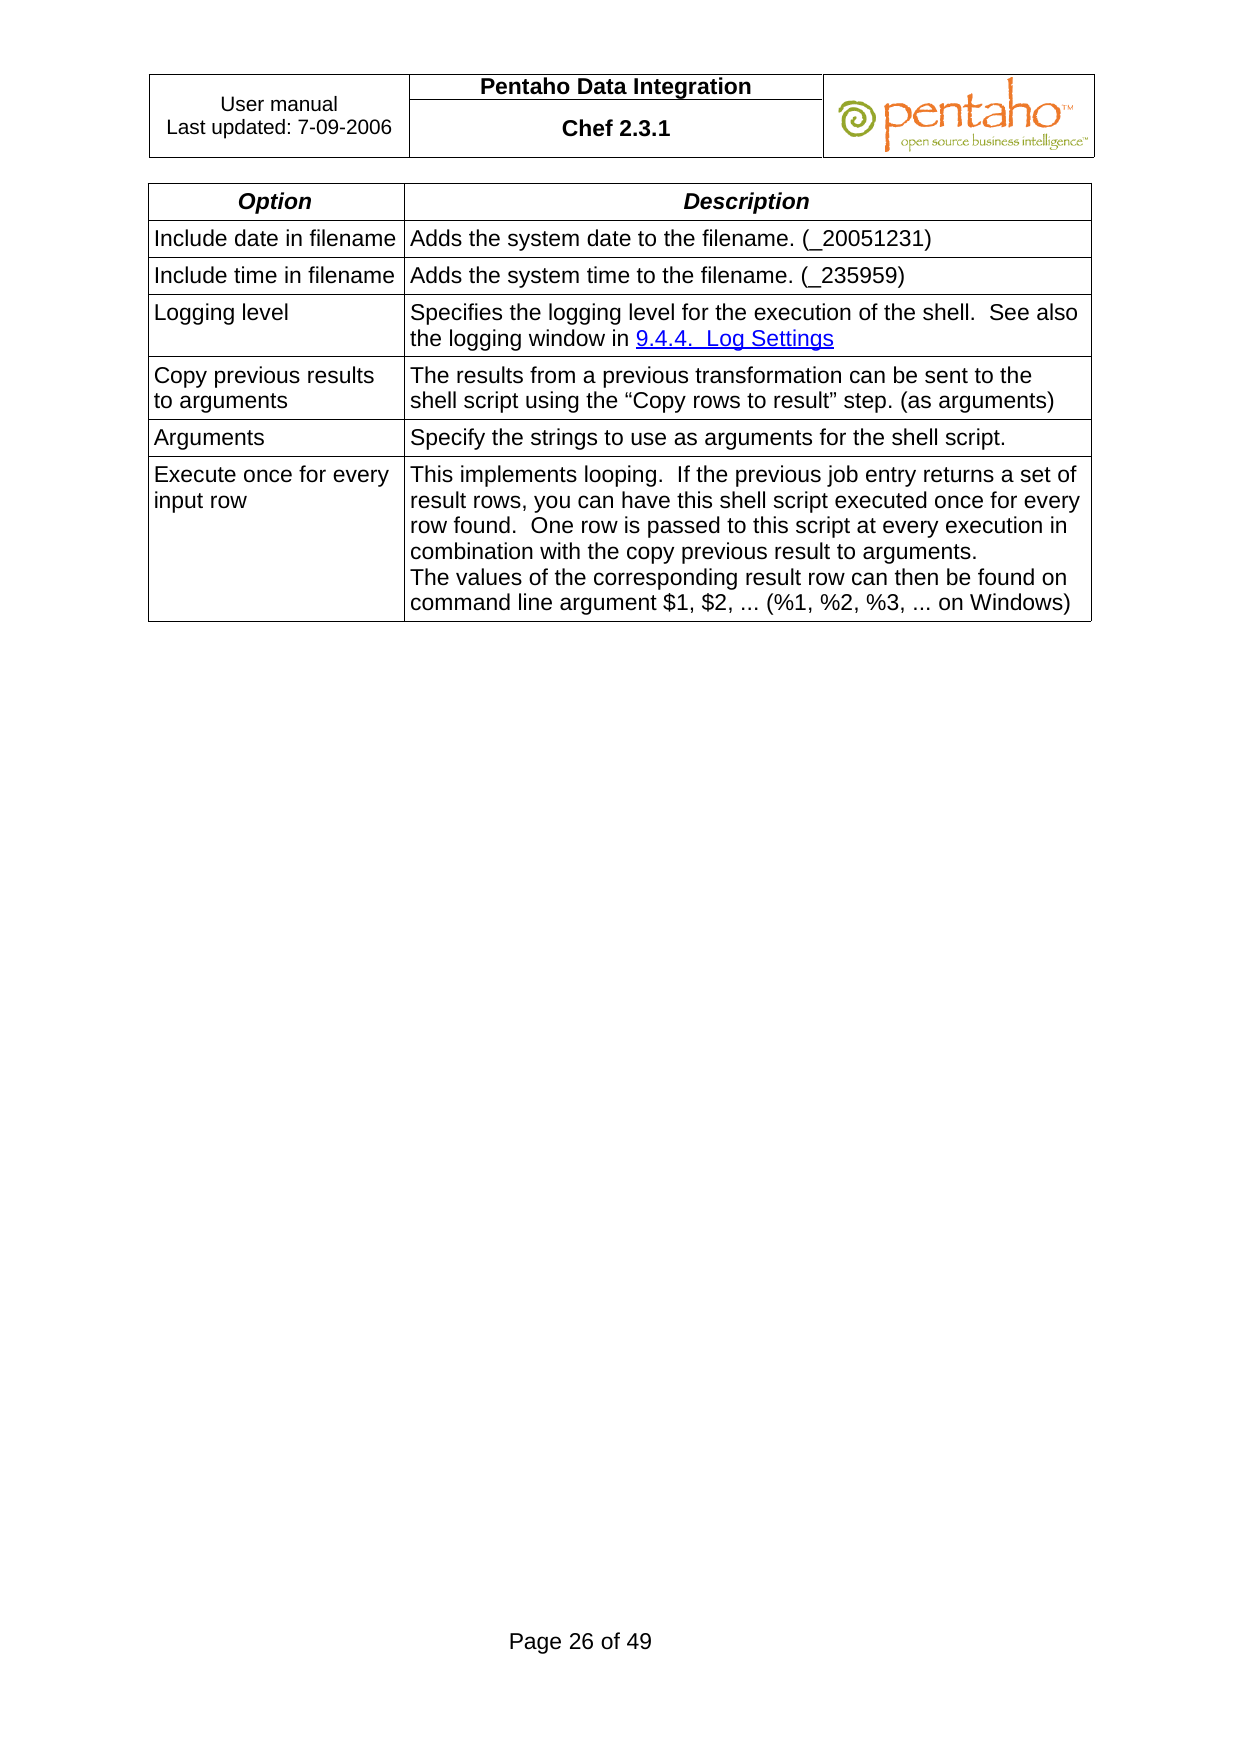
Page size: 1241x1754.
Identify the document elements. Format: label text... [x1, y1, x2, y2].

table_cell Include date in filename [149, 221, 404, 257]
table_header Description [405, 184, 1091, 220]
table_cell Logging level [149, 295, 404, 356]
table_header Option [149, 184, 404, 220]
table_cell The results from a previous transformation can be sent to the shell script using the “Copy rows to result” step. (as arguments) [405, 357, 1091, 419]
table_cell Copy previous results to arguments [149, 357, 404, 419]
table_cell Specify the strings to use as arguments for the shell script. [405, 420, 1091, 456]
table_cell Execute once for every input row [149, 457, 404, 621]
table_cell Include time in filename [149, 258, 404, 294]
table_cell Adds the system time to the filename. (_235959) [405, 258, 1091, 294]
table_cell Adds the system date to the filename. (_20051231) [405, 221, 1091, 257]
table_cell Specifies the logging level for the execution of the shell. See also the logging window in 9.4.4. Log Settings [405, 295, 1091, 356]
table_cell Arguments [149, 420, 404, 456]
table_cell This implements looping. If the previous job entry returns a set of result rows, you can have this shell script executed once for every row found. One row is passed to this script at every execution in combination with the copy previous result to arguments. The values of the corresponding result row can then be found on command line argument $1, $2, ... (%1, %2, %3, ... on Windows) [405, 457, 1091, 621]
